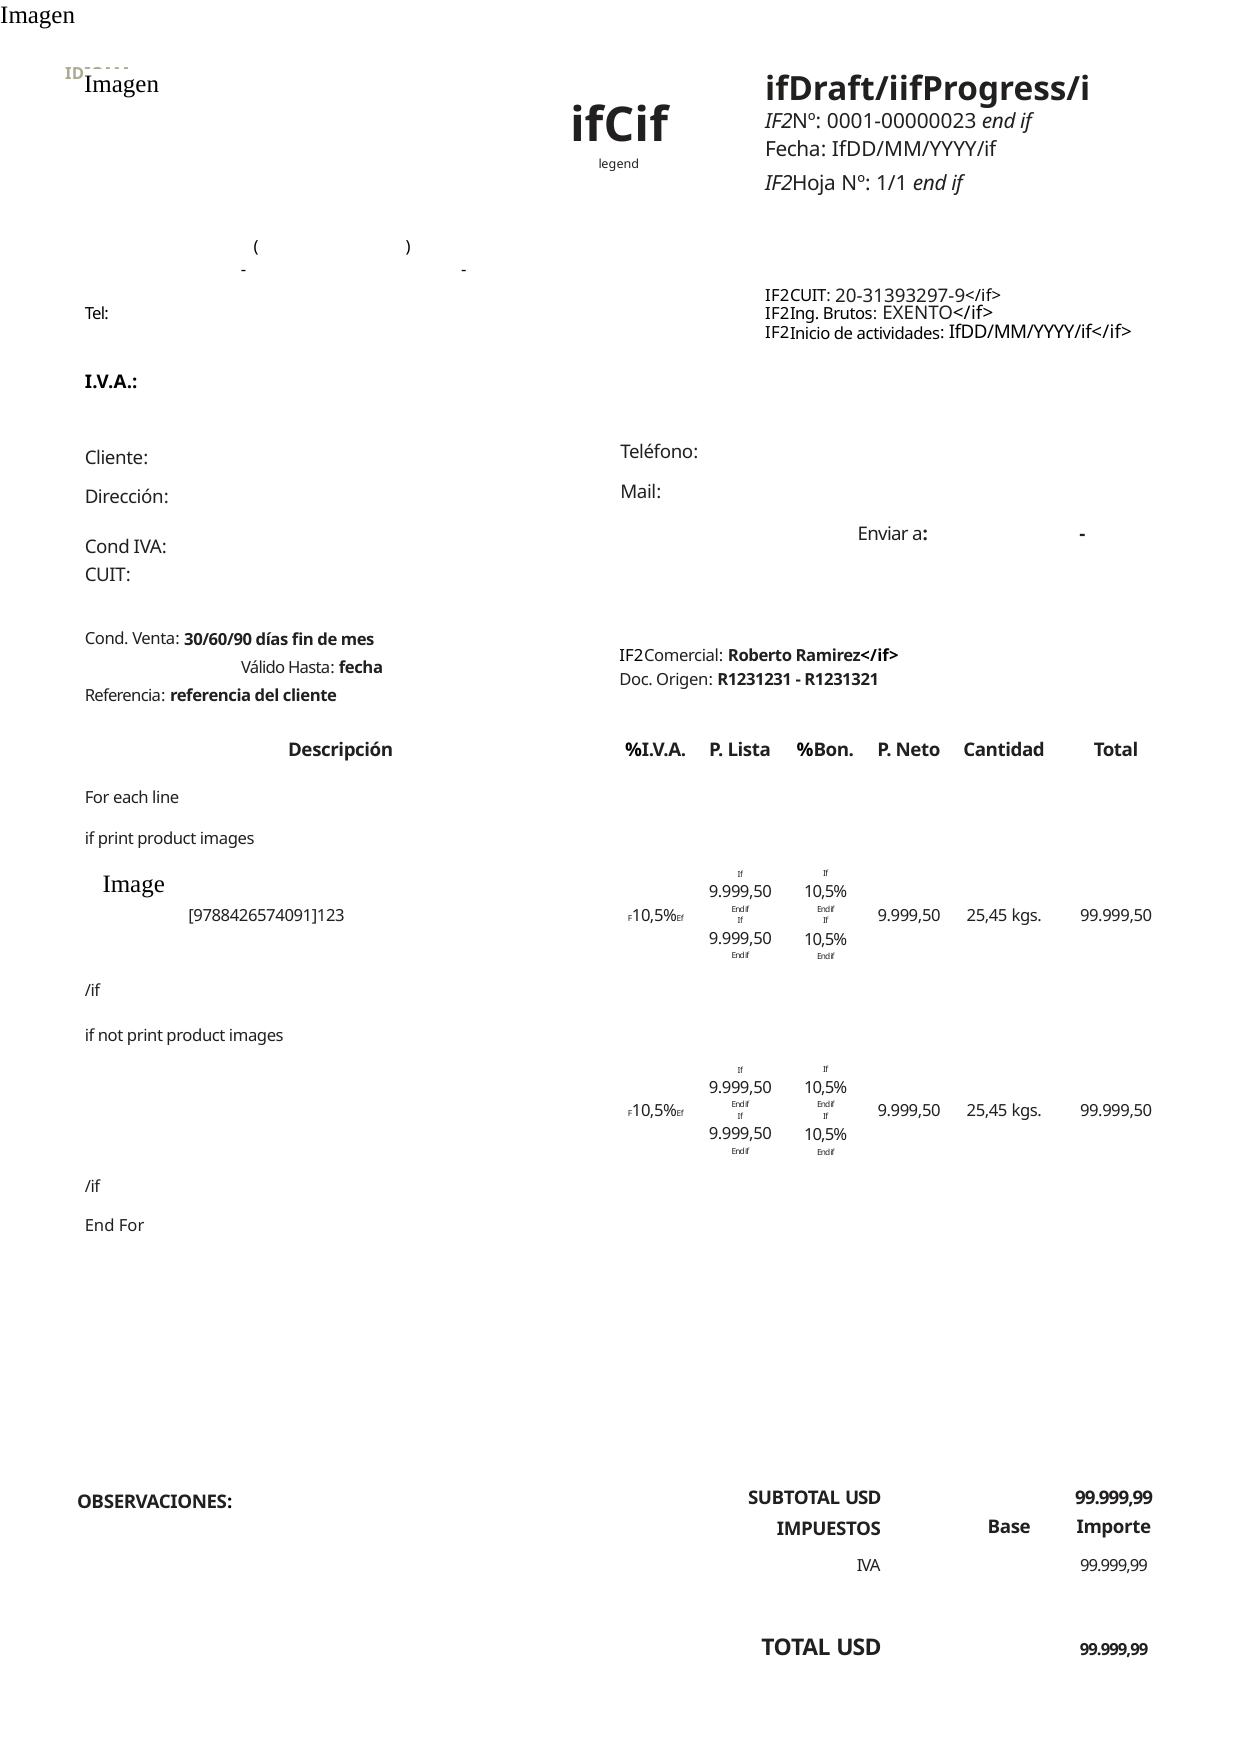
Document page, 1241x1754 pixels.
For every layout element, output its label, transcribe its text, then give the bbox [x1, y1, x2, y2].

table_cell [951, 820, 1057, 861]
table_cell [951, 1164, 1057, 1208]
table_cell [1057, 820, 1175, 861]
table_cell [1057, 1164, 1175, 1208]
table_cell [1057, 1012, 1175, 1057]
table_cell [695, 820, 785, 861]
table_cell If 10,5% End if If 10,5% End if [785, 861, 866, 968]
table_cell [866, 820, 951, 861]
table_cell [866, 968, 951, 1012]
table_cell if print product images [65, 820, 616, 861]
table_cell [616, 1208, 695, 1248]
table_cell 99.999,50 [1057, 861, 1175, 968]
table_cell [951, 1012, 1057, 1057]
table_header For each line [65, 780, 616, 820]
table_cell [695, 1012, 785, 1057]
table_cell /if [65, 1164, 616, 1208]
table_cell [866, 1208, 951, 1248]
table_cell [695, 1164, 785, 1208]
table_cell 9.999,50 [866, 1057, 951, 1163]
table_header [785, 780, 866, 820]
table_header [951, 780, 1057, 820]
table_cell [616, 820, 695, 861]
table_cell End For [65, 1208, 616, 1248]
table_header [695, 780, 785, 820]
table_cell if not print product images [65, 1012, 616, 1057]
table_cell If 9.999,50 End if If 9.999,50 End if [695, 861, 785, 968]
table_cell 99.999,50 [1057, 1057, 1175, 1163]
table_cell F10,5%Ef [616, 1057, 695, 1163]
table_cell [785, 1164, 866, 1208]
table_cell [695, 1208, 785, 1248]
table_cell [695, 968, 785, 1012]
table_cell 25,45 kgs. [951, 861, 1057, 968]
table_header [866, 780, 951, 820]
table_cell [951, 1208, 1057, 1248]
table_cell 25,45 kgs. [951, 1057, 1057, 1163]
table_cell If 9.999,50 End if If 9.999,50 End if [695, 1057, 785, 1163]
table_cell [785, 820, 866, 861]
table_cell [785, 1012, 866, 1057]
table_header [1057, 780, 1175, 820]
table_header [616, 780, 695, 820]
table_cell [951, 968, 1057, 1012]
table_cell If 10,5% End if If 10,5% End if [785, 1057, 866, 1163]
table_cell [1057, 1208, 1175, 1248]
table_cell [9788426574091]123 [182, 861, 616, 968]
table_cell [866, 1012, 951, 1057]
table_cell [1057, 968, 1175, 1012]
table_cell [65, 861, 182, 968]
table_cell /if [65, 968, 616, 1012]
table_cell [616, 968, 695, 1012]
table_cell [785, 1208, 866, 1248]
table_cell [866, 1164, 951, 1208]
table_cell F10,5%Ef [616, 861, 695, 968]
table_cell [616, 1164, 695, 1208]
table_cell [616, 1012, 695, 1057]
table_cell <line.name> [65, 1057, 616, 1163]
table_cell 9.999,50 [866, 861, 951, 968]
table_cell [785, 968, 866, 1012]
